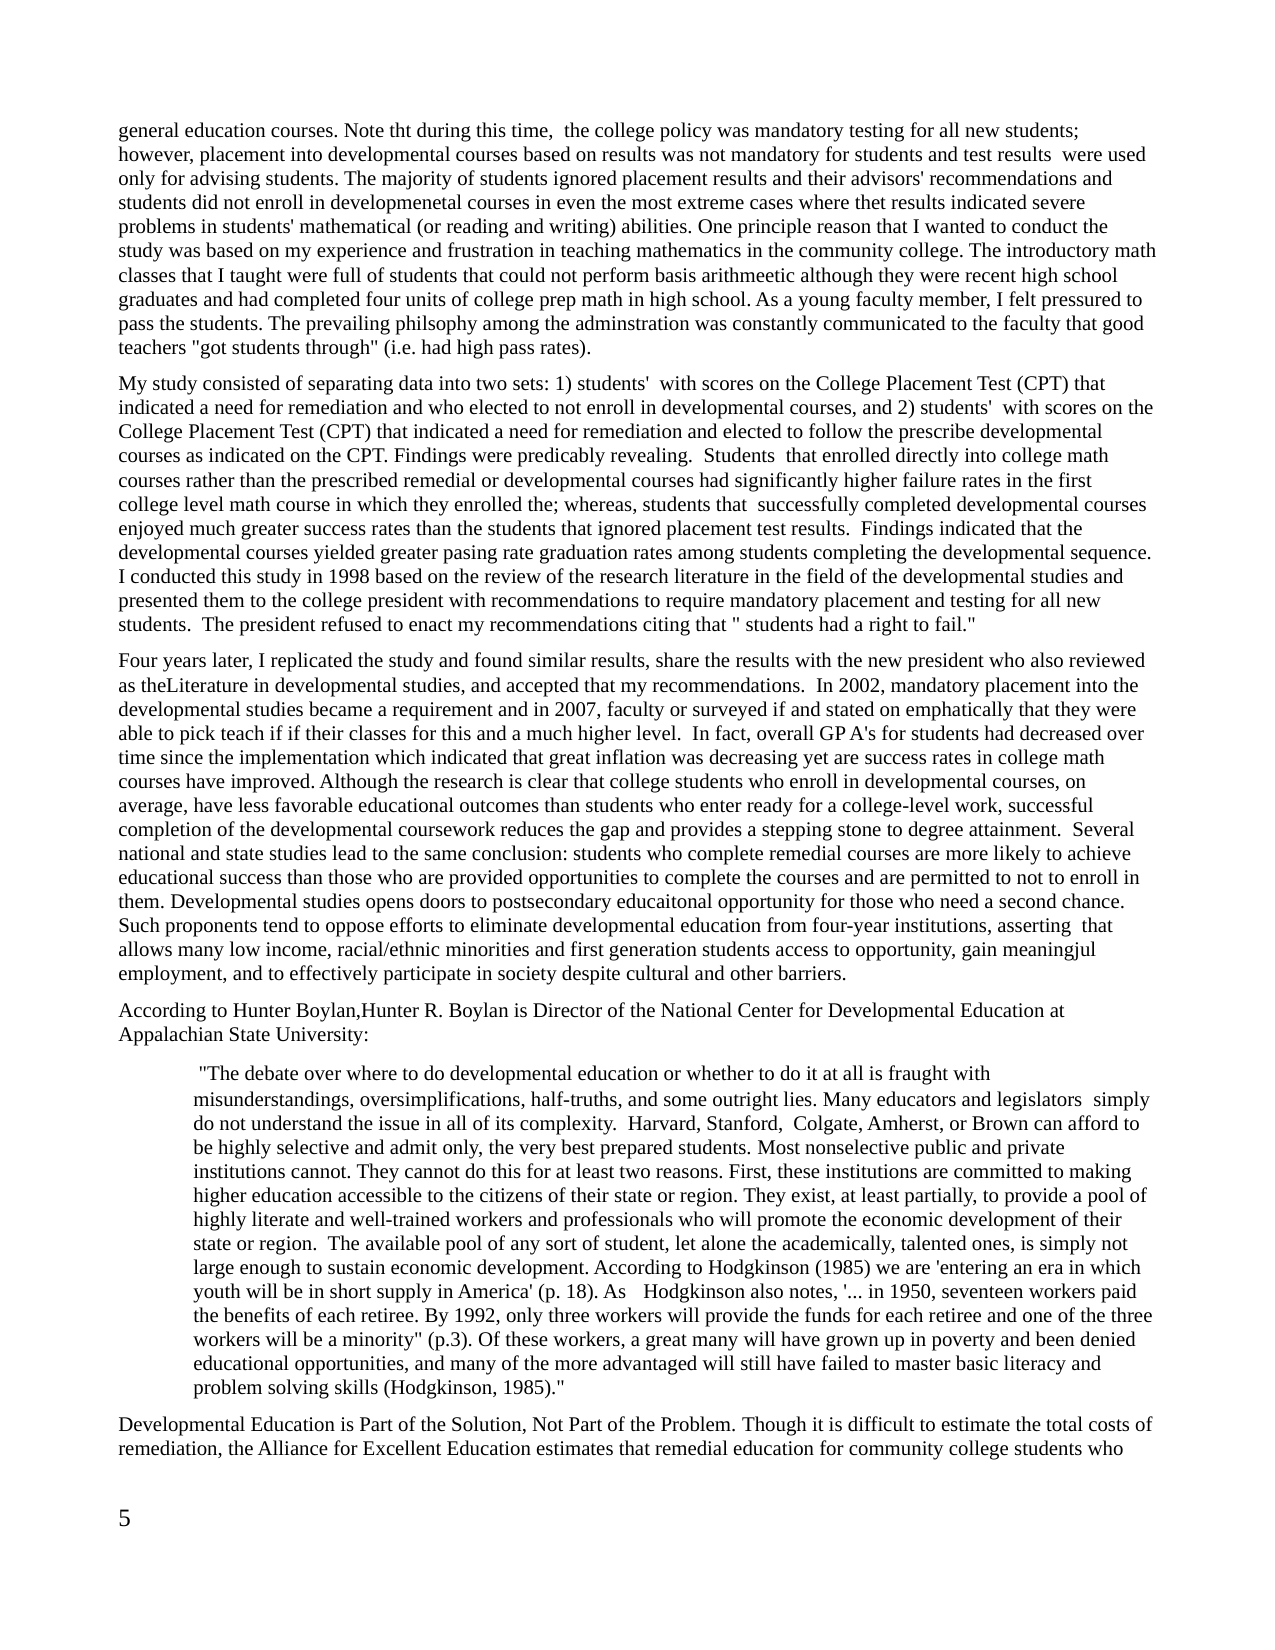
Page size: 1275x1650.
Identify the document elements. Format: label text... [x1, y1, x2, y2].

text Developmental Education is Part of the Solution, Not Part of the Problem. Though it is difficult to estimate the total costs of remediation, the Alliance for Excellent Education estimates that remedial education for community college students who [118, 1412, 1157, 1460]
text According to Hunter Boylan,Hunter R. Boylan is Director of the National Center for Developmental Education at Appalachian State University: [118, 998, 1157, 1046]
text general education courses. Note tht during this time, the college policy was mandatory testing for all new students; however, placement into developmental courses based on results was not mandatory for students and test results were used only for advising students. The majority of students ignored placement results and their advisors' recommendations and students did not enroll in developmenetal courses in even the most extreme cases where thet results indicated severe problems in students' mathematical (or reading and writing) abilities. One principle reason that I wanted to conduct the study was based on my experience and frustration in teaching mathematics in the community college. The introductory math classes that I taught were full of students that could not perform basis arithmeetic although they were recent high school graduates and had completed four units of college prep math in high school. As a young faculty member, I felt pressured to pass the students. The prevailing philsophy among the adminstration was constantly communicated to the faculty that good teachers "got students through" (i.e. had high pass rates). [118, 118, 1157, 359]
text My study consisted of separating data into two sets: 1) students' with scores on the College Placement Test (CPT) that indicated a need for remediation and who elected to not enroll in developmental courses, and 2) students' with scores on the College Placement Test (CPT) that indicated a need for remediation and elected to follow the prescribe developmental courses as indicated on the CPT. Findings were predicably revealing. Students that enrolled directly into college math courses rather than the prescribed remedial or developmental courses had significantly higher failure rates in the first college level math course in which they enrolled the; whereas, students that successfully completed developmental courses enjoyed much greater success rates than the students that ignored placement test results. Findings indicated that the developmental courses yielded greater pasing rate graduation rates among students completing the developmental sequence. I conducted this study in 1998 based on the review of the research literature in the field of the developmental studies and presented them to the college president with recommendations to require mandatory placement and testing for all new students. The president refused to enact my recommendations citing that " students had a right to fail." [118, 371, 1157, 636]
text Four years later, I replicated the study and found similar results, share the results with the new president who also reviewed as theLiterature in developmental studies, and accepted that my recommendations. In 2002, mandatory placement into the developmental studies became a requirement and in 2007, faculty or surveyed if and stated on emphatically that they were able to pick teach if if their classes for this and a much higher level. In fact, overall GP A's for students had decreased over time since the implementation which indicated that great inflation was decreasing yet are success rates in college math courses have improved. Although the research is clear that college students who enroll in developmental courses, on average, have less favorable educational outcomes than students who enter ready for a college-level work, successful completion of the developmental coursework reduces the gap and provides a stepping stone to degree attainment. Several national and state studies lead to the same conclusion: students who complete remedial courses are more likely to achieve educational success than those who are provided opportunities to complete the courses and are permitted to not to enroll in them. Developmental studies opens doors to postsecondary educaitonal opportunity for those who need a second chance. Such proponents tend to oppose efforts to eliminate developmental education from four-year institutions, asserting that allows many low income, racial/ethnic minorities and first generation students access to opportunity, gain meaningjul employment, and to effectively participate in society despite cultural and other barriers. [118, 648, 1157, 985]
text "The debate over where to do developmental education or whether to do it at all is fraught with misunderstandings, oversimplifications, half-truths, and some outright lies. Many educators and legislators simply do not understand the issue in all of its complexity. Harvard, Stanford, Colgate, Amherst, or Brown can afford to be highly selective and admit only, the very best prepared students. Most nonselective public and private institutions cannot. They cannot do this for at least two reasons. First, these institutions are committed to making higher education accessible to the citizens of their state or region. They exist, at least partially, to provide a pool of highly literate and well-trained workers and professionals who will promote the economic development of their state or region. The available pool of any sort of student, let alone the academically, talented ones, is simply not large enough to sustain economic development. According to Hodgkinson (1985) we are 'entering an era in which youth will be in short supply in America' (p. 18). As Hodgkinson also notes, '... in 1950, seventeen workers paid the benefits of each retiree. By 1992, only three workers will provide the funds for each retiree and one of the three workers will be a minority" (p.3). Of these workers, a great many will have grown up in poverty and been denied educational opportunities, and many of the more advantaged will still have failed to master basic literacy and problem solving skills (Hodgkinson, 1985)." [118, 1058, 1157, 1399]
